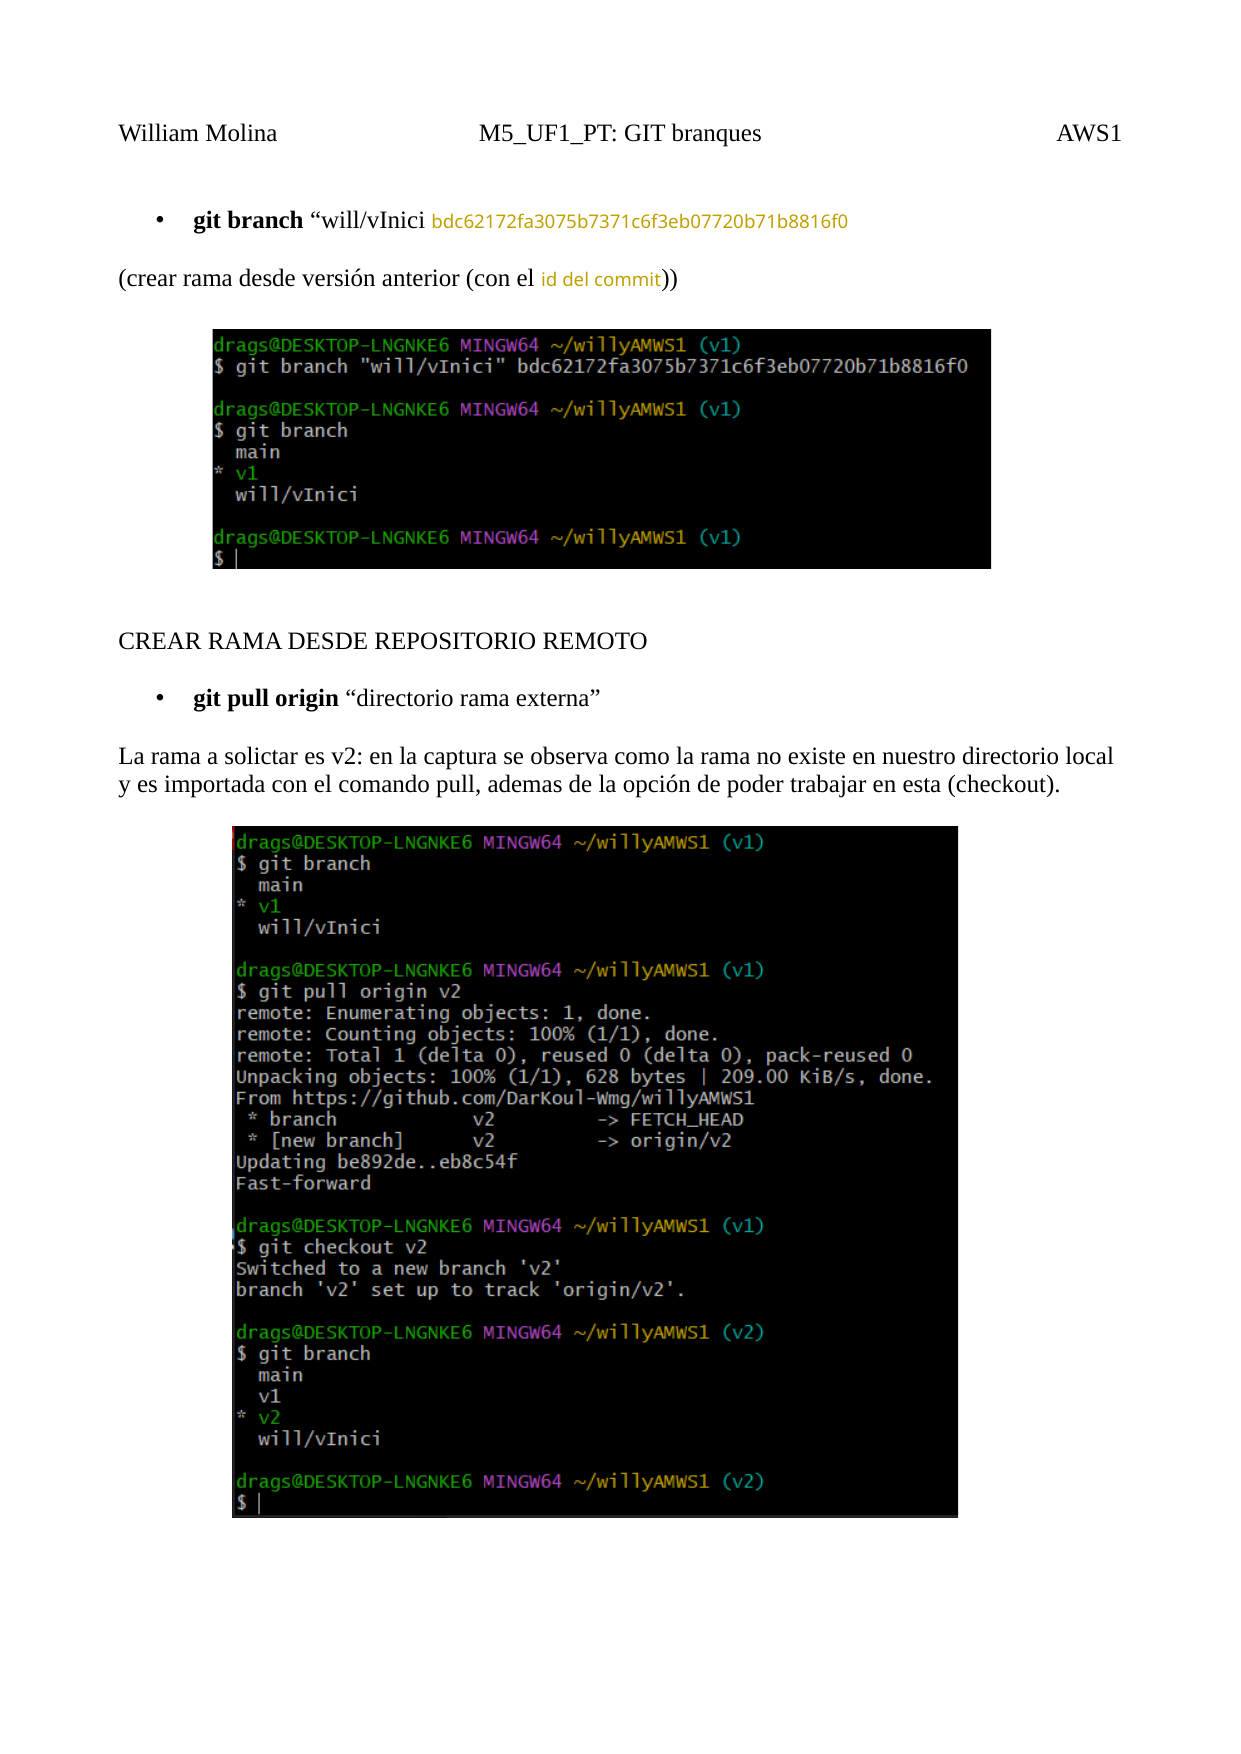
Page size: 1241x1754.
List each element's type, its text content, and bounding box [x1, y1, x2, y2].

list git branch “will/vInici bdc62172fa3075b7371c6f3eb07720b71b8816f0 [156, 205, 1122, 234]
list git pull origin “directorio rama externa” [156, 683, 1122, 712]
text CREAR RAMA DESDE REPOSITORIO REMOTO [118, 626, 1122, 654]
picture [212, 329, 992, 569]
text La rama a solictar es v2: en la captura se observa como la rama no existe en nuestro directorio local y es importada con el comando pull, ademas de la opción de poder trabajar en esta (checkout). [118, 741, 1122, 798]
picture [232, 826, 959, 1518]
text (crear rama desde versión anterior (con el id del commit)) [118, 263, 1122, 291]
